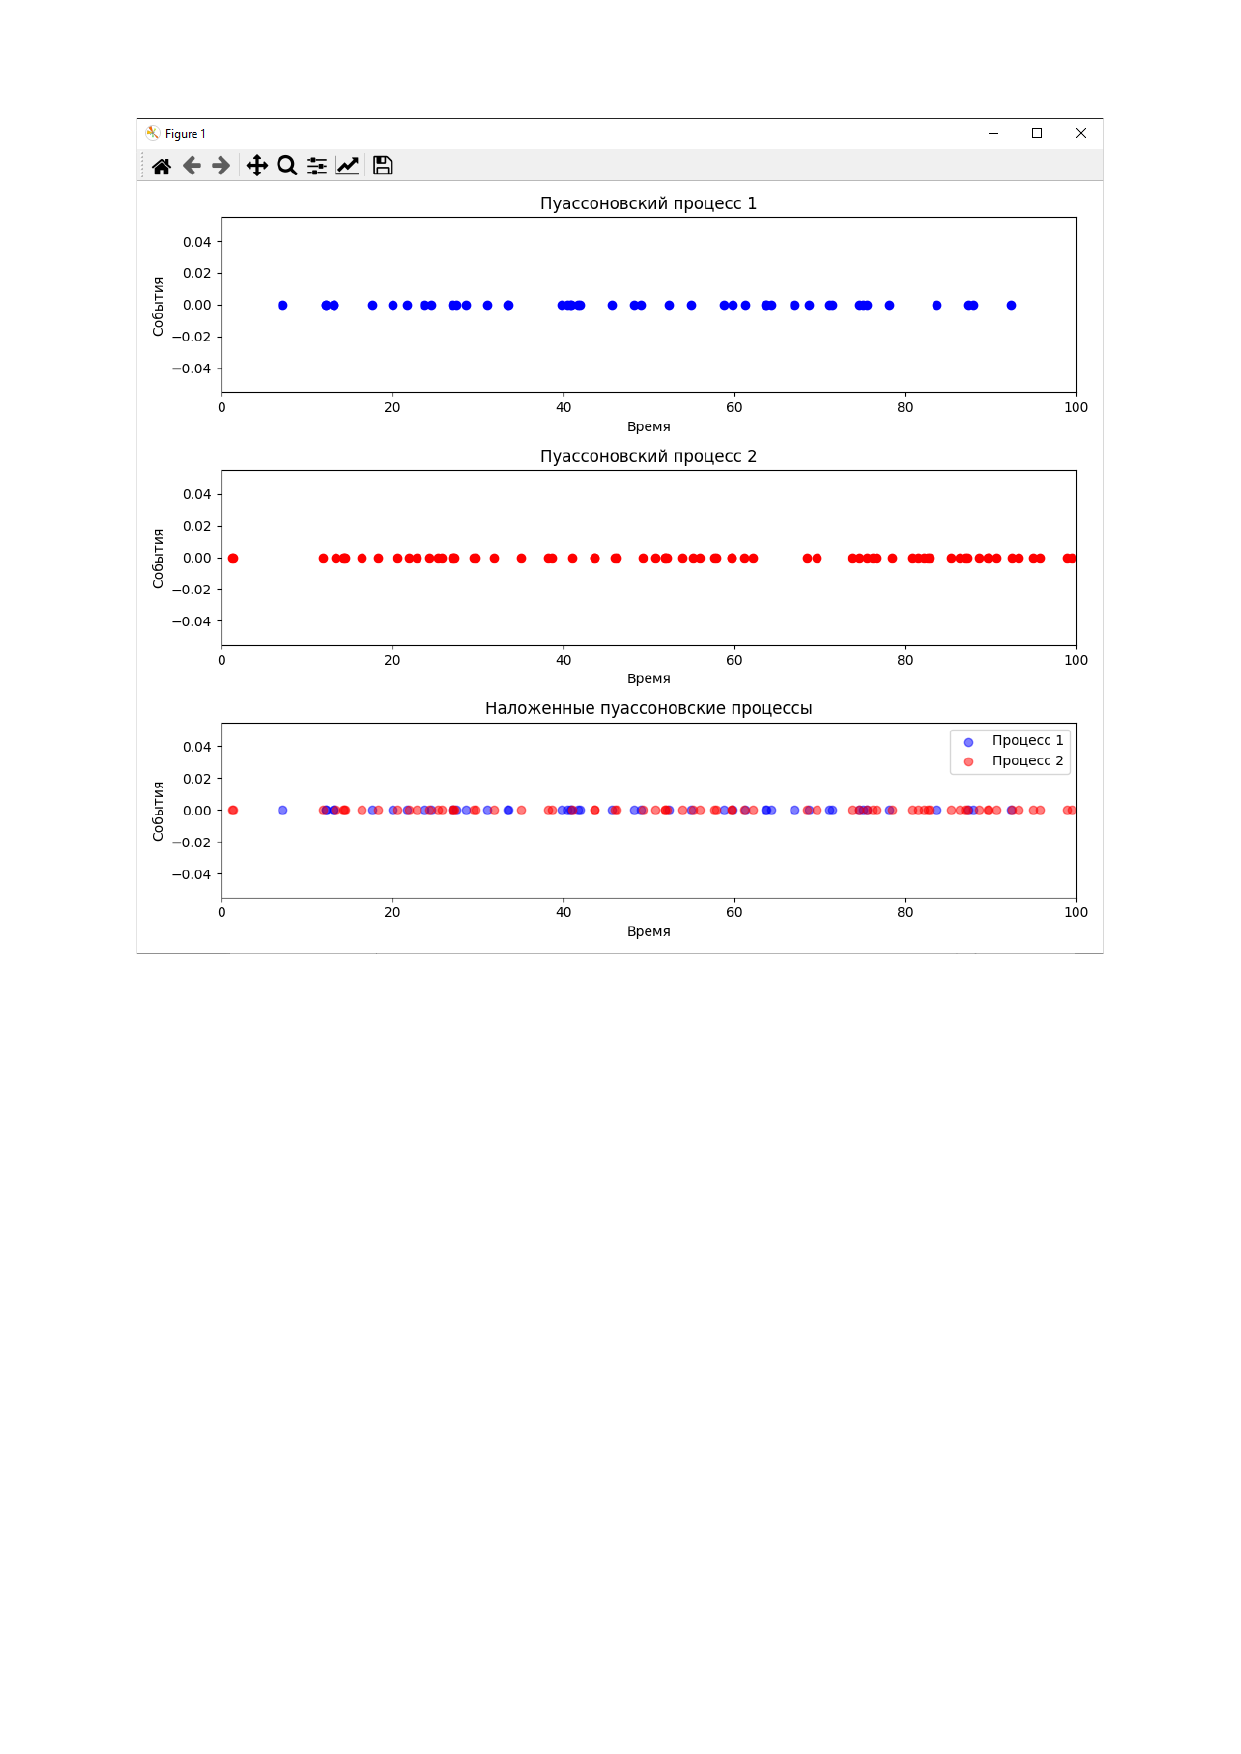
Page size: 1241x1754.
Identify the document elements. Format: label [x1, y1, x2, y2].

picture [136, 118, 1104, 954]
